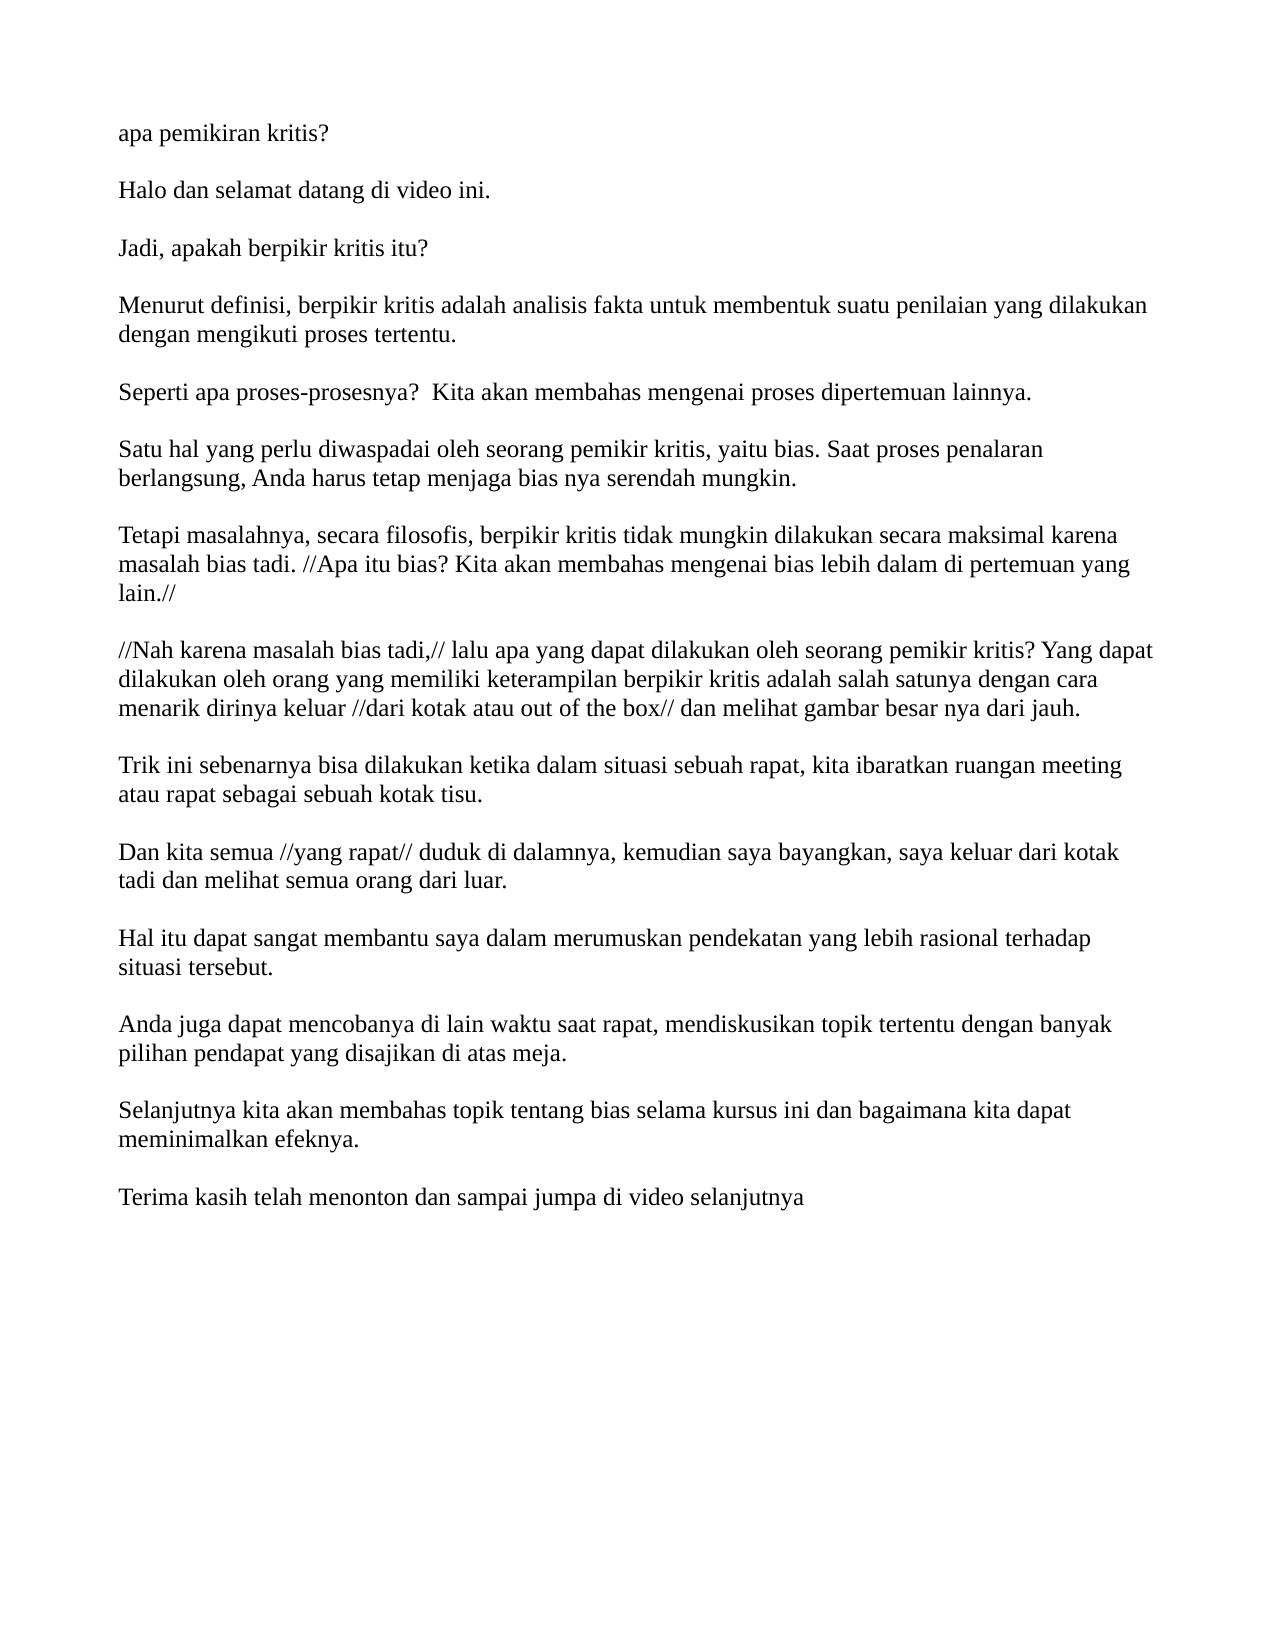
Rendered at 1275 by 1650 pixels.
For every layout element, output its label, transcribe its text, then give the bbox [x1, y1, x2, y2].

text Selanjutnya kita akan membahas topik tentang bias selama kursus ini dan bagaimana kita dapat meminimalkan efeknya. [118, 1096, 1157, 1153]
text Jadi, apakah berpikir kritis itu? [118, 233, 1157, 262]
text Dan kita semua //yang rapat// duduk di dalamnya, kemudian saya bayangkan, saya keluar dari kotak tadi dan melihat semua orang dari luar. [118, 837, 1157, 894]
text Trik ini sebenarnya bisa dilakukan ketika dalam situasi sebuah rapat, kita ibaratkan ruangan meeting atau rapat sebagai sebuah kotak tisu. [118, 751, 1157, 808]
text Terima kasih telah menonton dan sampai jumpa di video selanjutnya [118, 1182, 1157, 1211]
text Satu hal yang perlu diwaspadai oleh seorang pemikir kritis, yaitu bias. Saat proses penalaran berlangsung, Anda harus tetap menjaga bias nya serendah mungkin. [118, 434, 1157, 492]
text Anda juga dapat mencobanya di lain waktu saat rapat, mendiskusikan topik tertentu dengan banyak pilihan pendapat yang disajikan di atas meja. [118, 1009, 1157, 1067]
text Hal itu dapat sangat membantu saya dalam merumuskan pendekatan yang lebih rasional terhadap situasi tersebut. [118, 923, 1157, 981]
text apa pemikiran kritis? [118, 118, 1157, 147]
text //Nah karena masalah bias tadi,// lalu apa yang dapat dilakukan oleh seorang pemikir kritis? Yang dapat dilakukan oleh orang yang memiliki keterampilan berpikir kritis adalah salah satunya dengan cara menarik dirinya keluar //dari kotak atau out of the box// dan melihat gambar besar nya dari jauh. [118, 636, 1157, 722]
text Tetapi masalahnya, secara filosofis, berpikir kritis tidak mungkin dilakukan secara maksimal karena masalah bias tadi. //Apa itu bias? Kita akan membahas mengenai bias lebih dalam di pertemuan yang lain.// [118, 521, 1157, 607]
text Seperti apa proses-prosesnya? Kita akan membahas mengenai proses dipertemuan lainnya. [118, 377, 1157, 406]
text Halo dan selamat datang di video ini. [118, 176, 1157, 204]
text Menurut definisi, berpikir kritis adalah analisis fakta untuk membentuk suatu penilaian yang dilakukan dengan mengikuti proses tertentu. [118, 291, 1157, 348]
